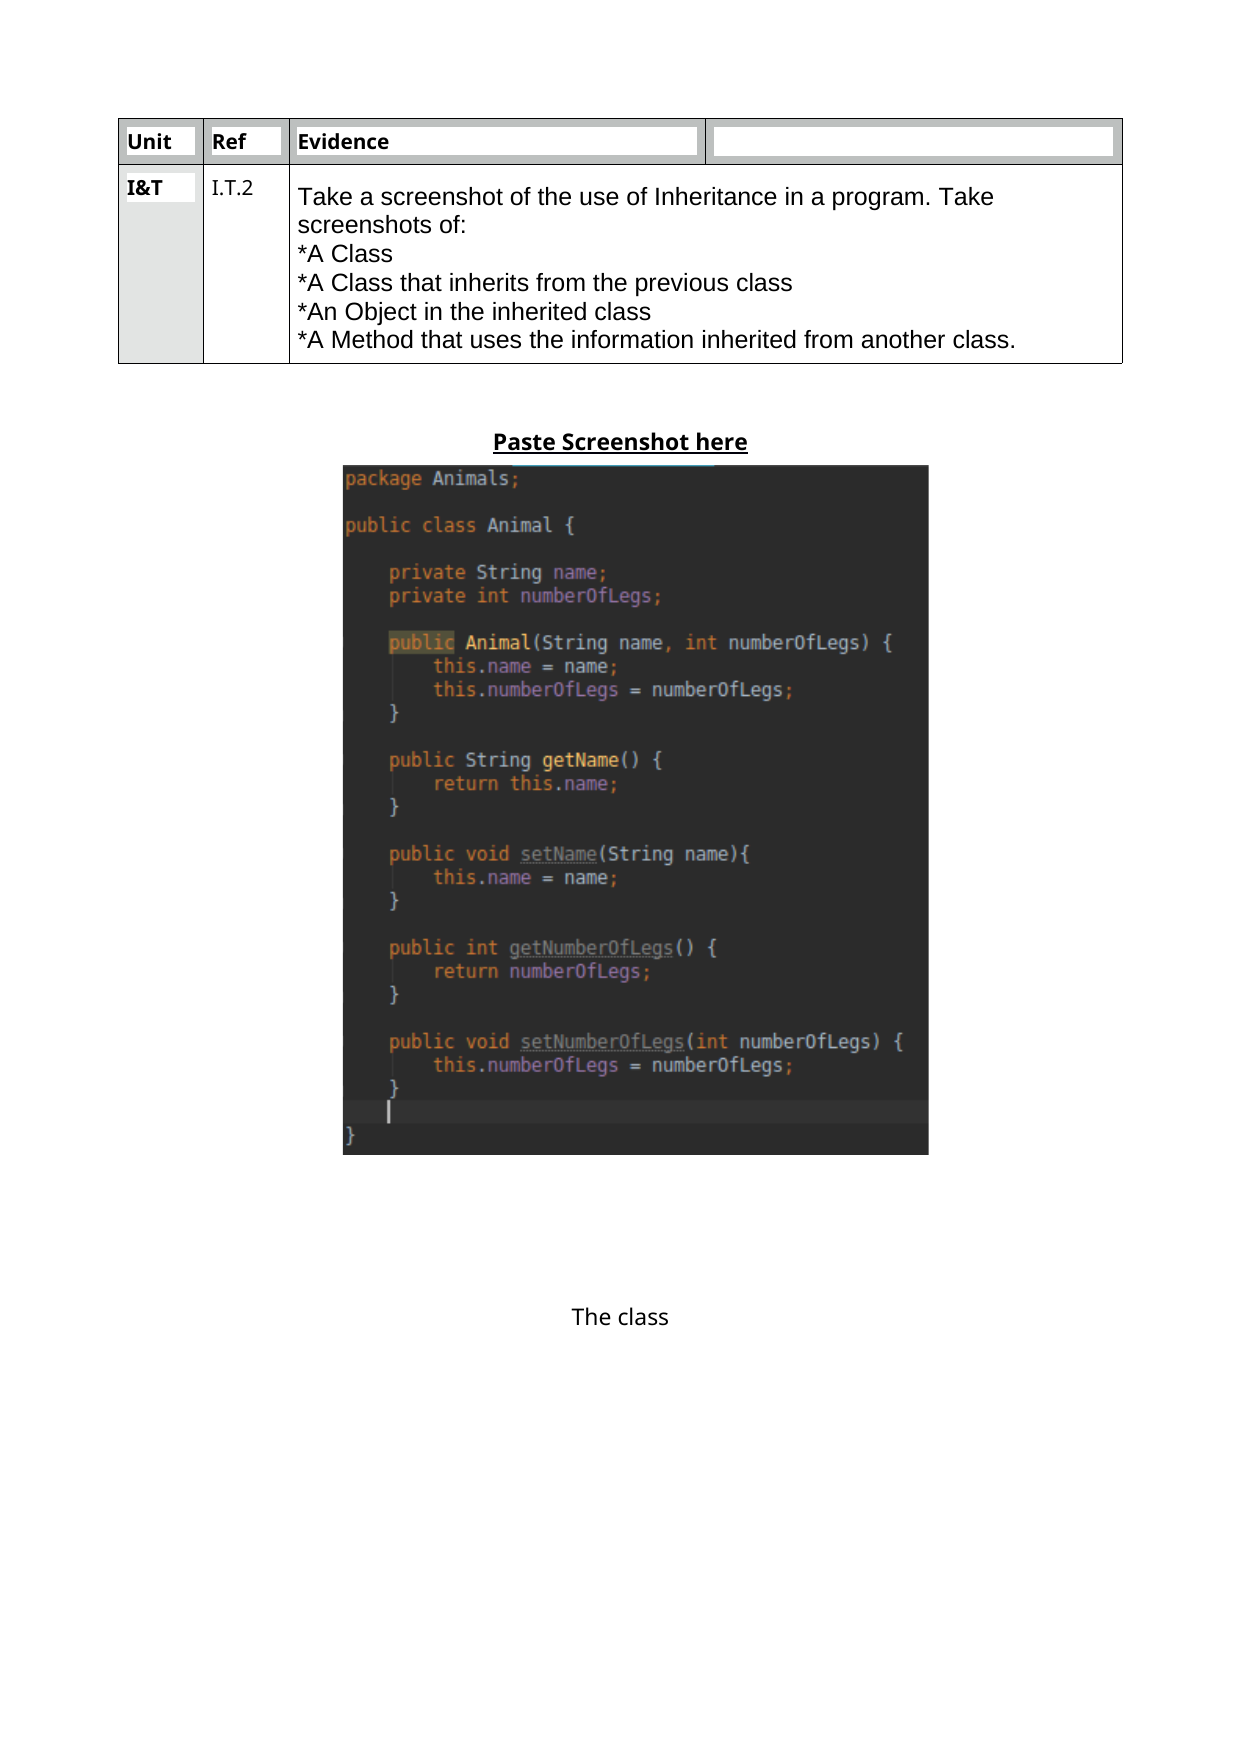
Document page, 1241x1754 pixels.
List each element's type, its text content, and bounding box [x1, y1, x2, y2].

table_cell Take a screenshot of the use of Inheritance in a program. Take screenshots of: *A Class *A Class that inherits from the previous class *An Object in the inherited class *A Method that uses the information inherited from another class. [290, 165, 1122, 363]
text The class [118, 1301, 1122, 1332]
table_header Ref [204, 119, 289, 164]
table_cell I&T [119, 165, 203, 363]
picture [342, 465, 929, 1155]
text Paste Screenshot here [118, 426, 1122, 457]
table_cell I.T.2 [204, 165, 289, 363]
table_header [706, 119, 1122, 164]
table_header Unit [119, 119, 203, 164]
table_header Evidence [290, 119, 705, 164]
